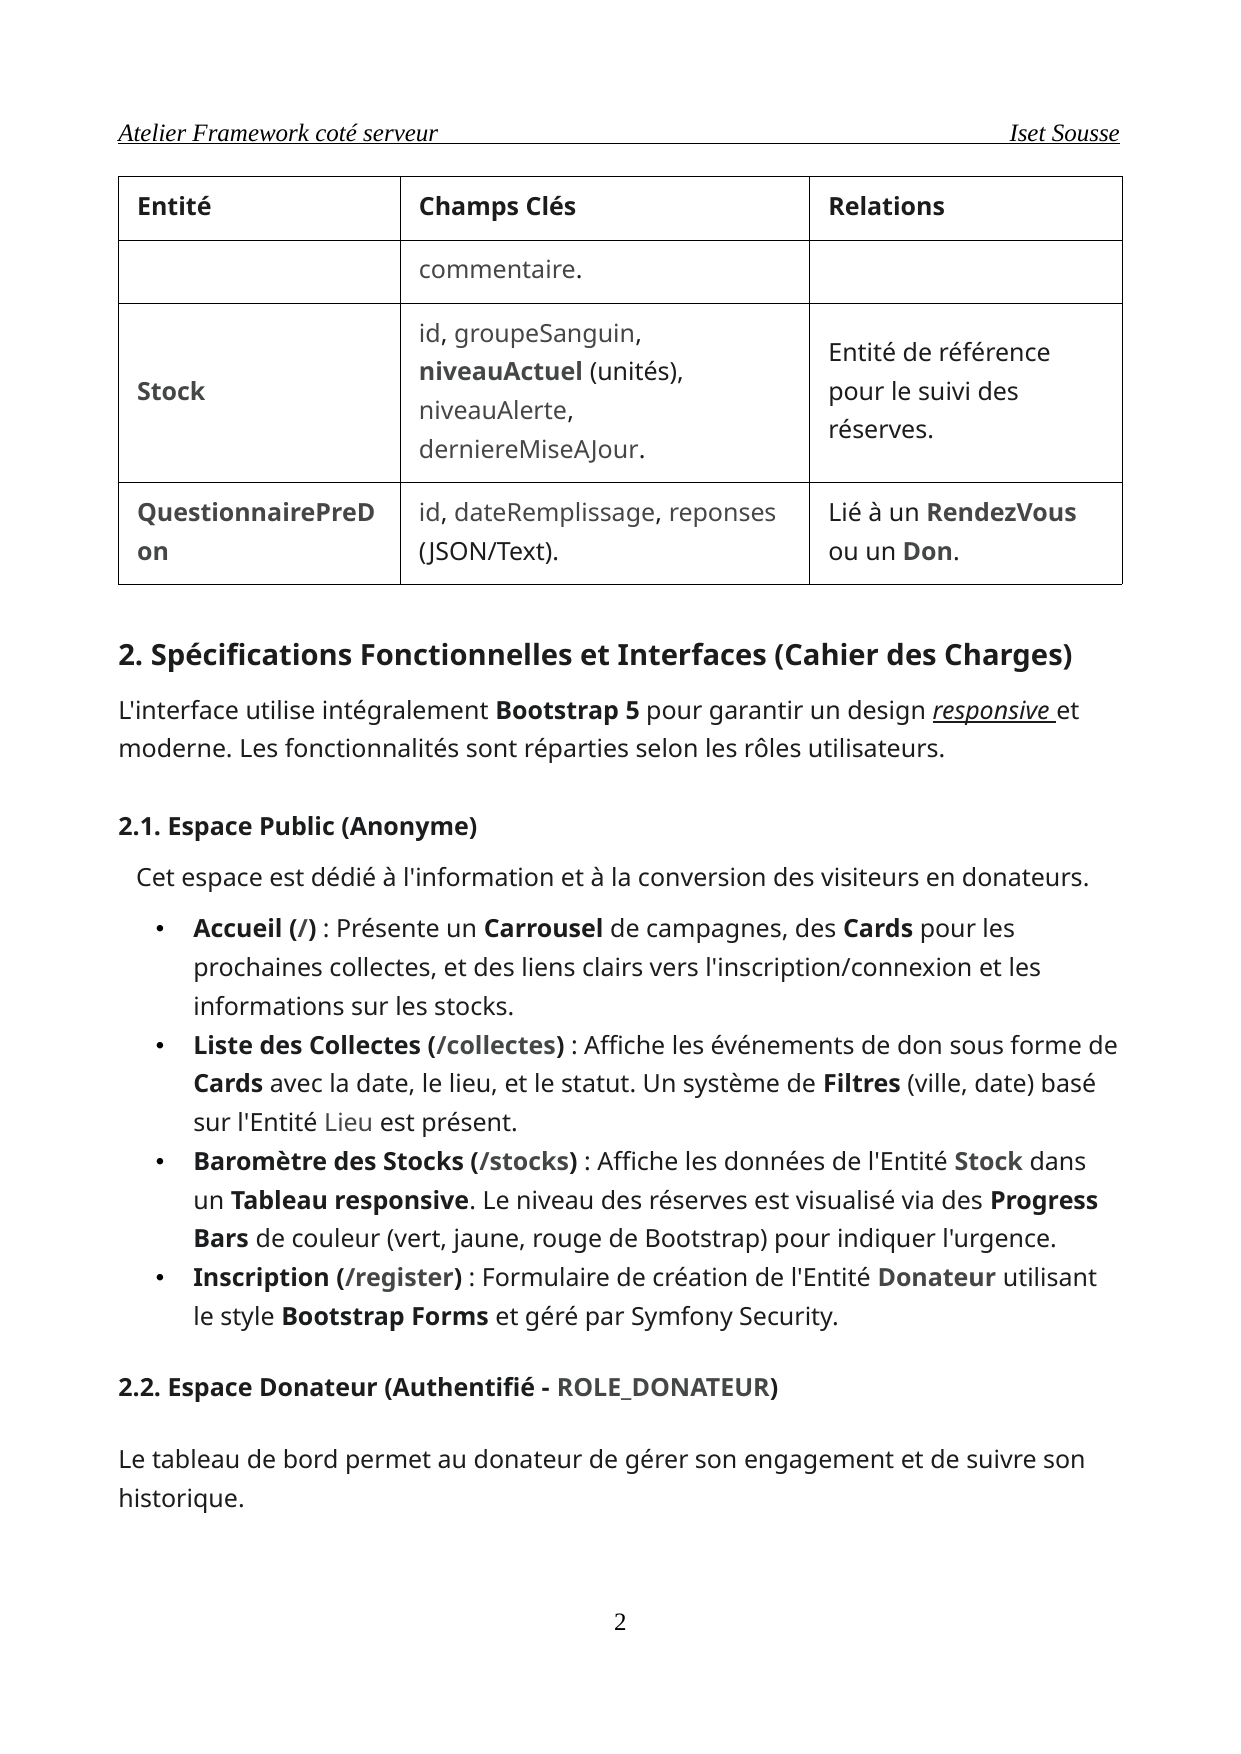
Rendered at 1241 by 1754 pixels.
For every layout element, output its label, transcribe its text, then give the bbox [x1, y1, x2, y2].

list Liste des Collectes (/collectes) : Affiche les événements de don sous forme de Cards avec la date, le lieu, et le statut. Un système de Filtres (ville, date) basé sur l'Entité Lieu est présent. [156, 1027, 1122, 1139]
table_cell [119, 241, 400, 303]
table_cell Lié à un RendezVous ou un Don. [810, 483, 1122, 584]
subtitle 2.2. Espace Donateur (Authentifié - ROLE_DONATEUR) [118, 1370, 1122, 1404]
subtitle 2.1. Espace Public (Anonyme) [118, 809, 1122, 843]
list Inscription (/register) : Formulaire de création de l'Entité Donateur utilisant le style Bootstrap Forms et géré par Symfony Security. [156, 1260, 1122, 1333]
table_cell id, groupeSanguin, niveauActuel (unités), niveauAlerte, derniereMiseAJour. [401, 304, 809, 482]
table_header Relations [810, 177, 1122, 239]
table_header Entité [119, 177, 400, 239]
table_header Champs Clés [401, 177, 809, 239]
text L'interface utilise intégralement Bootstrap 5 pour garantir un design responsive et moderne. Les fonctionnalités sont réparties selon les rôles utilisateurs. [118, 692, 1122, 765]
text Cet espace est dédié à l'information et à la conversion des visiteurs en donateurs. [136, 860, 1122, 894]
table_cell [810, 241, 1122, 303]
table_cell id, dateRemplissage, reponses (JSON/Text). [401, 483, 809, 584]
table_cell Entité de référence pour le suivi des réserves. [810, 304, 1122, 482]
list Accueil (/) : Présente un Carrousel de campagnes, des Cards pour les prochaines collectes, et des liens clairs vers l'inscription/connexion et les informations sur les stocks. [156, 911, 1122, 1023]
table_cell Stock [119, 304, 400, 482]
text Le tableau de bord permet au donateur de gérer son engagement et de suivre son historique. [118, 1442, 1122, 1514]
table_cell QuestionnairePreDon [119, 483, 400, 584]
table_cell commentaire. [401, 241, 809, 303]
list Baromètre des Stocks (/stocks) : Affiche les données de l'Entité Stock dans un Tableau responsive. Le niveau des réserves est visualisé via des Progress Bars de couleur (vert, jaune, rouge de Bootstrap) pour indiquer l'urgence. [156, 1144, 1122, 1255]
subtitle 2. Spécifications Fonctionnelles et Interfaces (Cahier des Charges) [118, 635, 1122, 674]
